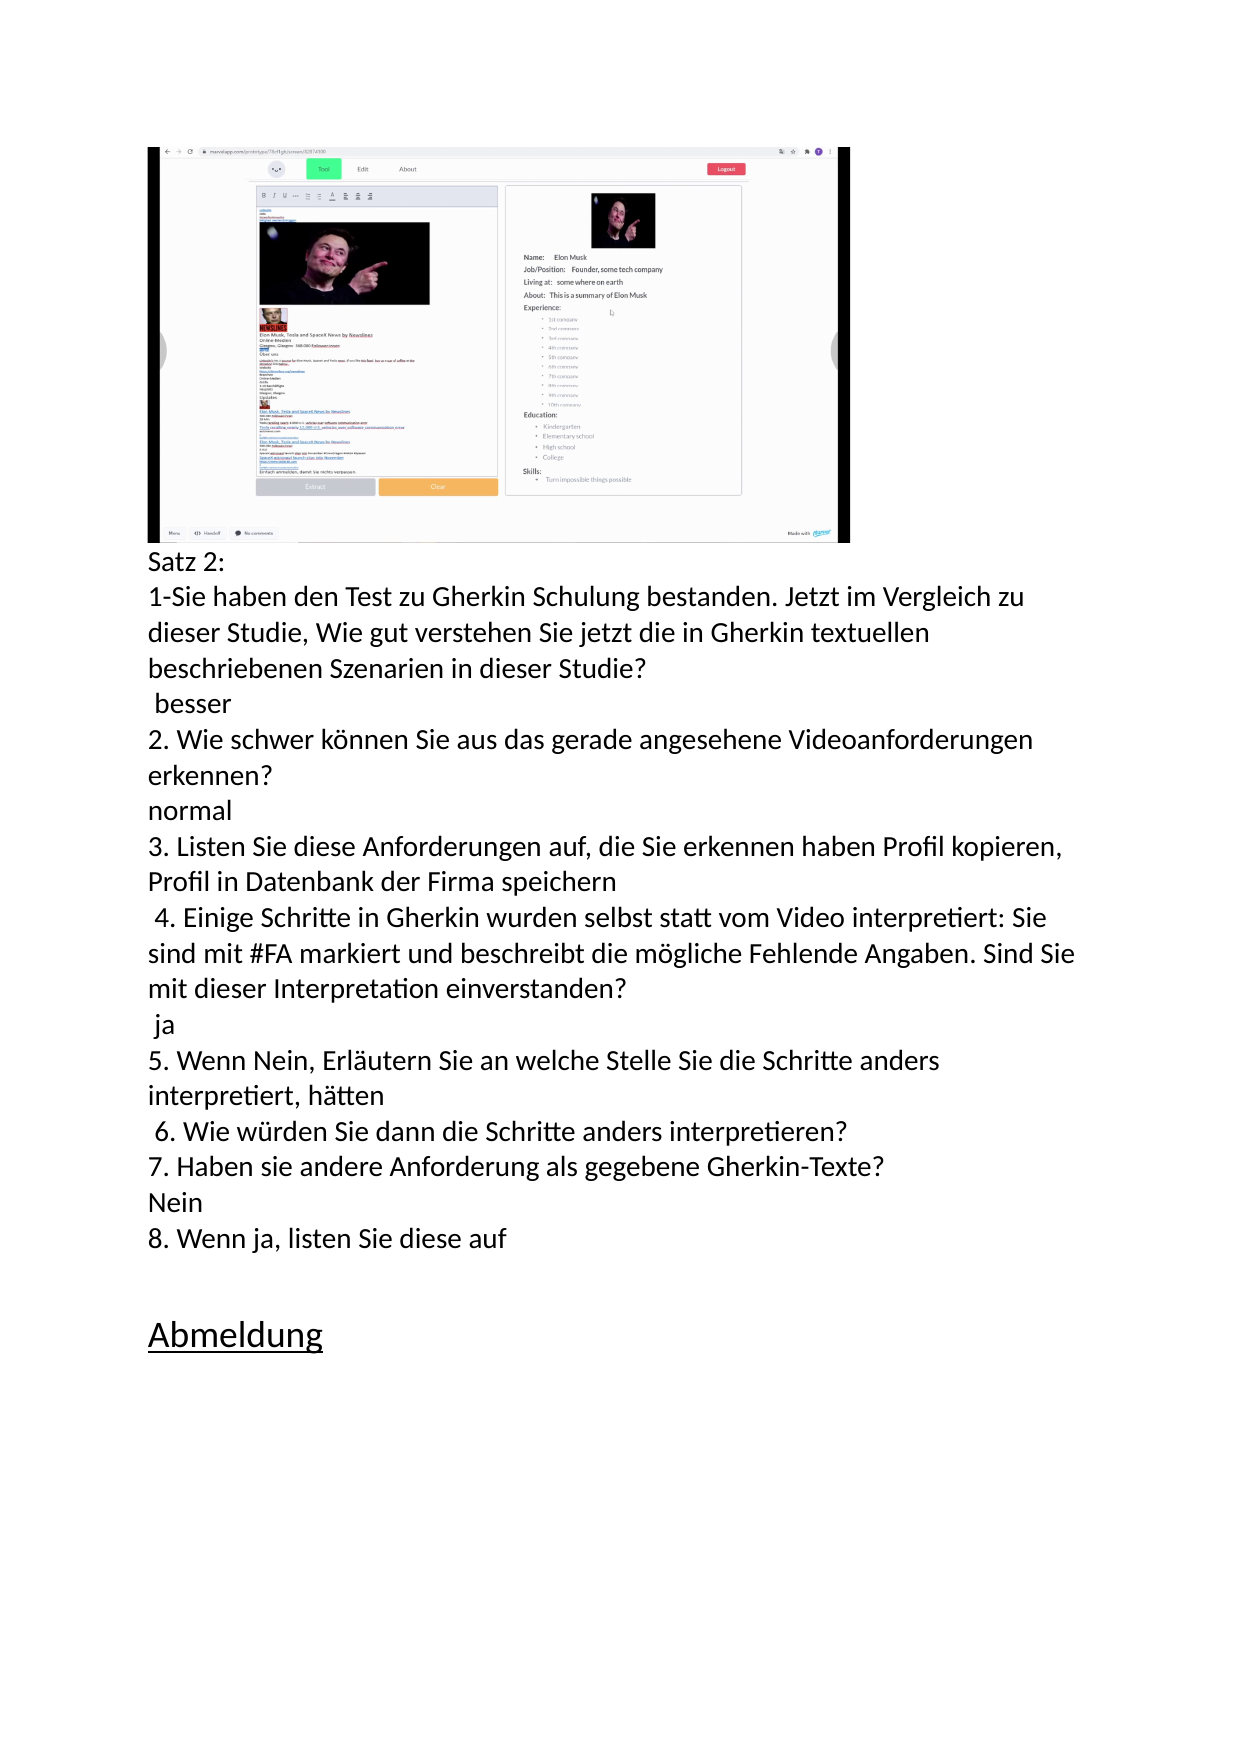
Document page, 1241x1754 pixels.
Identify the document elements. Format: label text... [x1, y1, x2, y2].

subtitle Abmeldung [148, 1311, 1093, 1357]
text 8. Wenn ja, listen Sie diese auf [148, 1220, 1093, 1255]
text ja [148, 1006, 1093, 1042]
text 7. Haben sie andere Anforderung als gegebene Gherkin-Texte? [148, 1148, 1093, 1184]
text 6. Wie würden Sie dann die Schritte anders interpretieren? [148, 1113, 1093, 1148]
text 2. Wie schwer können Sie aus das gerade angesehene Videoanforderungen erkennen? [148, 721, 1093, 792]
text Satz 2: [148, 543, 1093, 578]
text 4. Einige Schritte in Gherkin wurden selbst statt vom Video interpretiert: Sie sind mit #FA markiert und beschreibt die mögliche Fehlende Angaben. Sind Sie mit dieser Interpretation einverstanden? [148, 899, 1093, 1006]
text 5. Wenn Nein, Erläutern Sie an welche Stelle Sie die Schritte anders interpretiert, hätten [148, 1042, 1093, 1113]
text besser [148, 685, 1093, 721]
text 3. Listen Sie diese Anforderungen auf, die Sie erkennen haben Profil kopieren, Profil in Datenbank der Firma speichern [148, 828, 1093, 899]
text 1-Sie haben den Test zu Gherkin Schulung bestanden. Jetzt im Vergleich zu dieser Studie, Wie gut verstehen Sie jetzt die in Gherkin textuellen beschriebenen Szenarien in dieser Studie? [148, 578, 1093, 685]
text Nein [148, 1184, 1093, 1220]
text normal [148, 792, 1093, 828]
